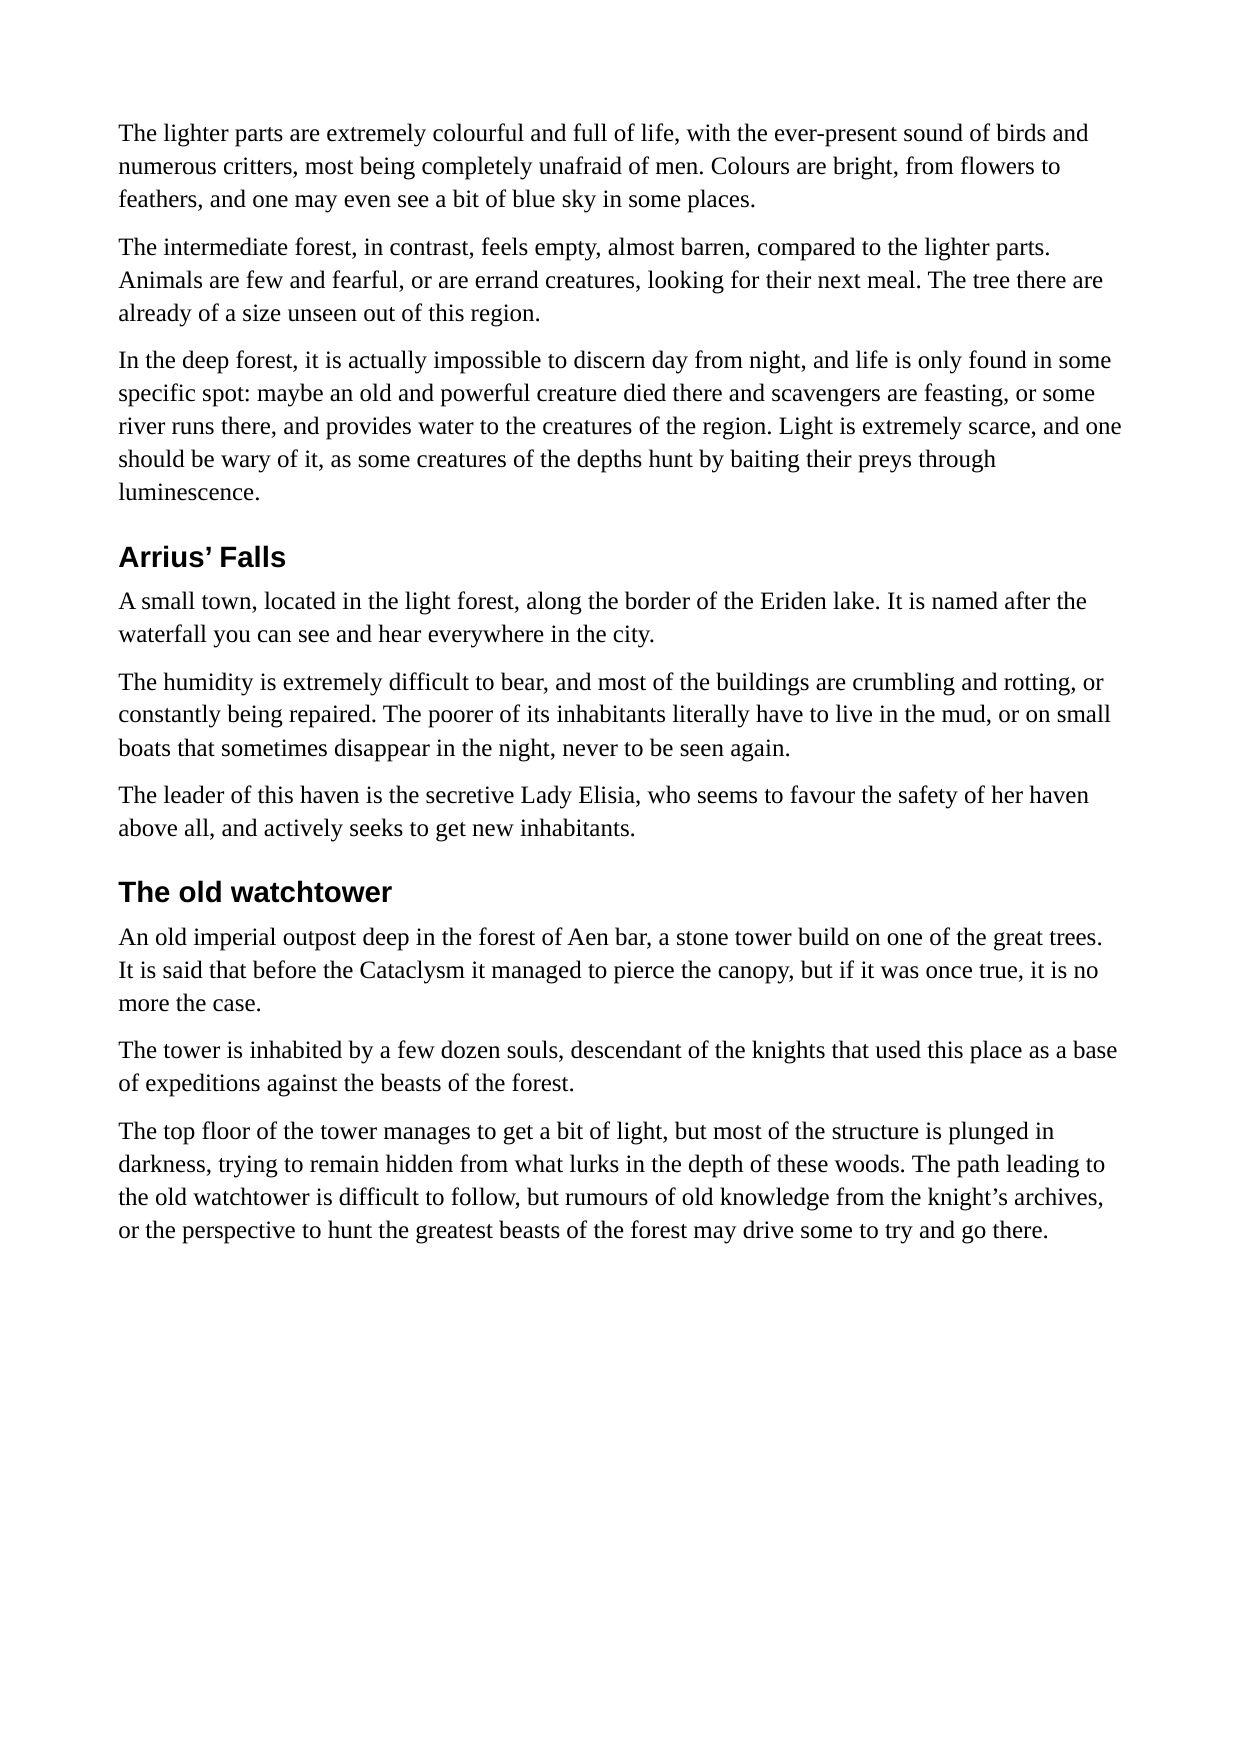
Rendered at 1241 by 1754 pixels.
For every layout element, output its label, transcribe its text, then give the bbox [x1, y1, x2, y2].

text The humidity is extremely difficult to bear, and most of the buildings are crumbling and rotting, or constantly being repaired. The poorer of its inhabitants literally have to live in the mud, or on small boats that sometimes disappear in the night, never to be seen again. [118, 667, 1122, 761]
text The tower is inhabited by a few dozen souls, descendant of the knights that used this place as a base of expeditions against the beasts of the forest. [118, 1035, 1122, 1097]
text A small town, located in the light forest, along the border of the Eriden lake. It is named after the waterfall you can see and hear everywhere in the city. [118, 586, 1122, 648]
text The intermediate forest, in contrast, feels empty, almost barren, compared to the lighter parts. Animals are few and fearful, or are errand creatures, looking for their next meal. The tree there are already of a size unseen out of this region. [118, 232, 1122, 327]
text The leader of this haven is the secretive Lady Elisia, who seems to favour the safety of her haven above all, and actively seeks to get new inhabitants. [118, 780, 1122, 842]
text The lighter parts are extremely colourful and full of life, with the ever-present sound of birds and numerous critters, most being completely unafraid of men. Colours are bright, from flowers to feathers, and one may even see a bit of blue sky in some places. [118, 118, 1122, 213]
text The top floor of the tower manages to get a bit of light, but most of the structure is plunged in darkness, trying to remain hidden from what lurks in the depth of these woods. The path leading to the old watchtower is difficult to follow, but rumours of old knowledge from the knight’s archives, or the perspective to hunt the greatest beasts of the forest may drive some to try and go there. [118, 1116, 1122, 1244]
subtitle The old watchtower [118, 875, 1122, 909]
subtitle Arrius’ Falls [118, 540, 1122, 573]
text In the deep forest, it is actually impossible to discern day from night, and life is only found in some specific spot: maybe an old and powerful creature died there and scavengers are feasting, or some river runs there, and provides water to the creatures of the region. Light is extremely scarce, and one should be wary of it, as some creatures of the depths hunt by baiting their preys through luminescence. [118, 345, 1122, 506]
text An old imperial outpost deep in the forest of Aen bar, a stone tower build on one of the great trees. It is said that before the Cataclysm it managed to pierce the canopy, but if it was once true, it is no more the case. [118, 922, 1122, 1016]
